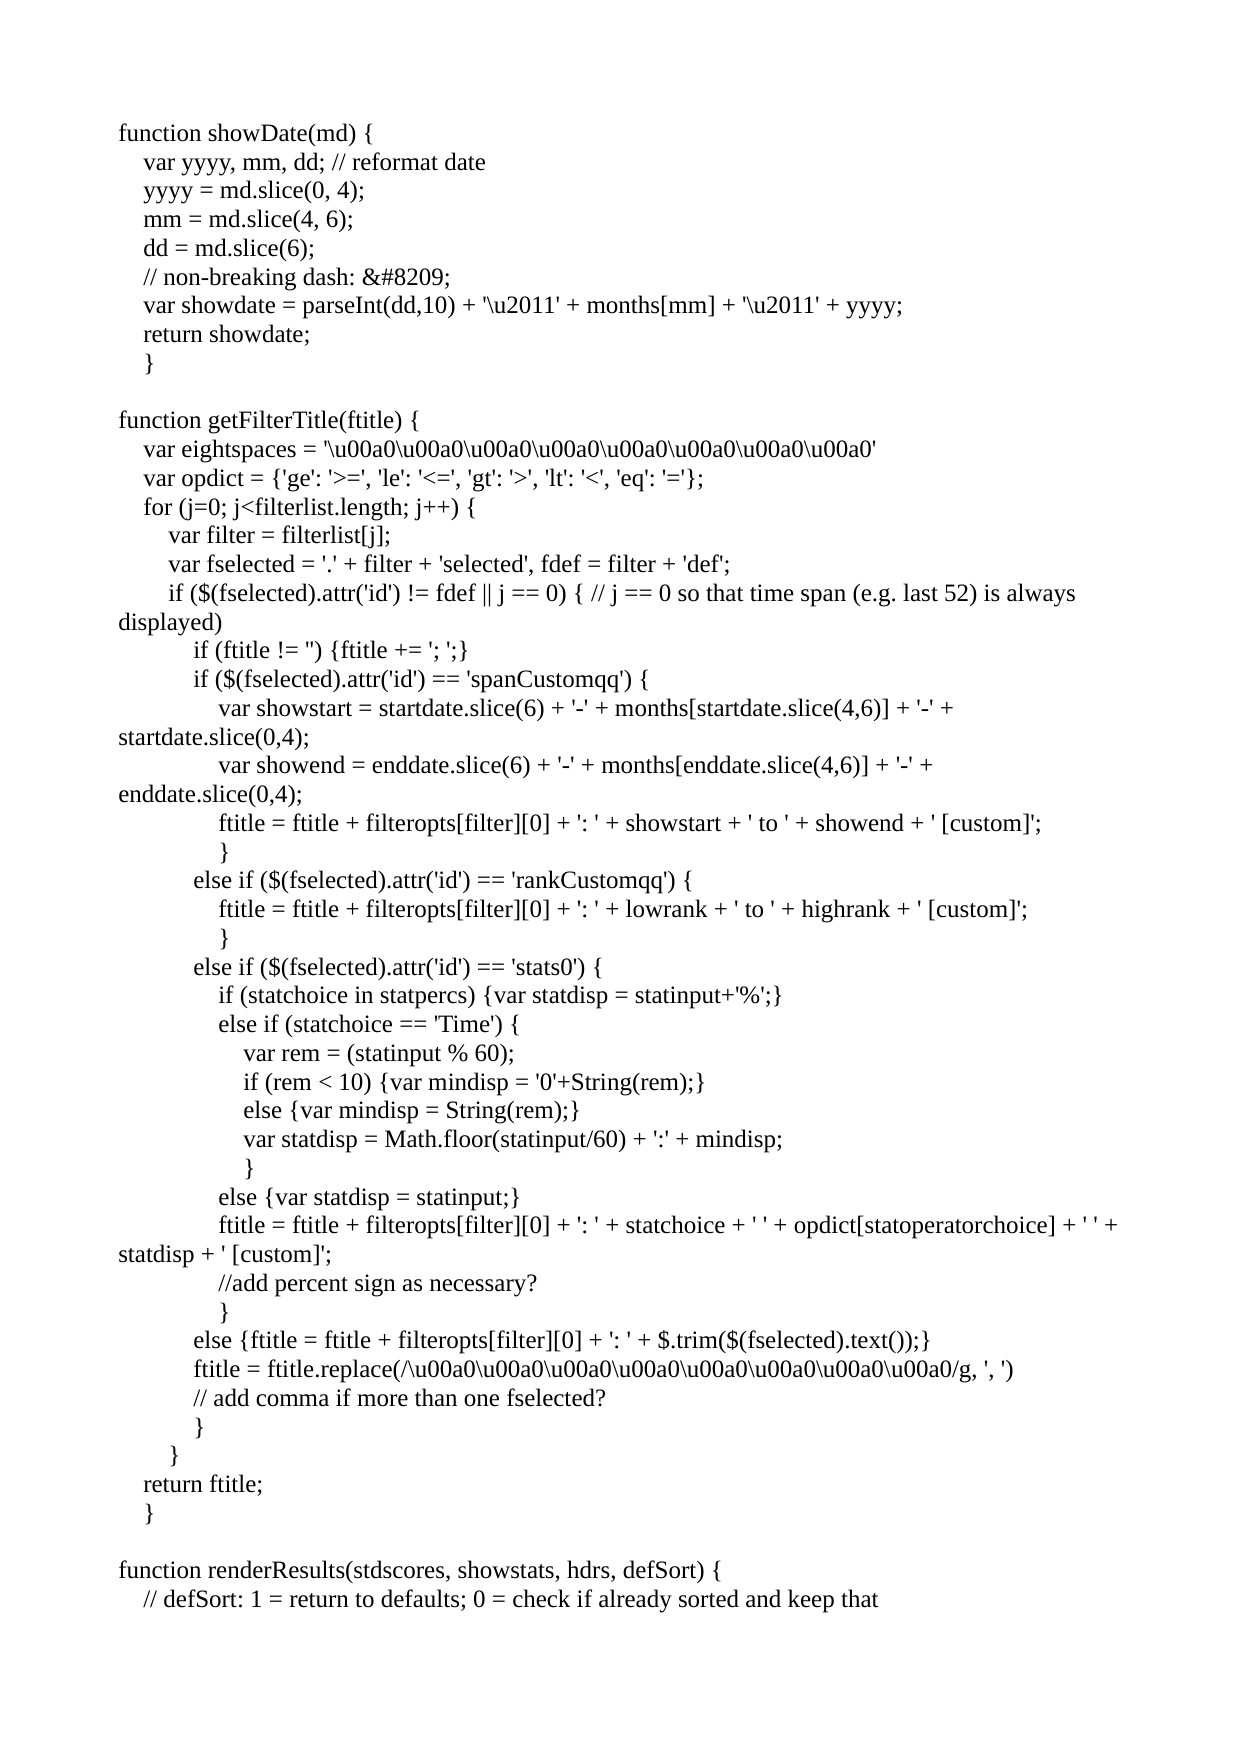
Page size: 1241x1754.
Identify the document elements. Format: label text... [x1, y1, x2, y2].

text else {ftitle = ftitle + filteropts[filter][0] + ': ' + $.trim($(fselected).text());} [118, 1326, 1122, 1354]
text // add comma if more than one fselected? [118, 1383, 1122, 1412]
text var filter = filterlist[j]; [118, 521, 1122, 549]
text dd = md.slice(6); [118, 233, 1122, 262]
text if (ftitle != '') {ftitle += '; ';} [118, 636, 1122, 664]
text function renderResults(stdscores, showstats, hdrs, defSort) { [118, 1556, 1122, 1584]
text if (rem < 10) {var mindisp = '0'+String(rem);} [118, 1067, 1122, 1096]
text else {var mindisp = String(rem);} [118, 1096, 1122, 1124]
text } [118, 348, 1122, 377]
text //add percent sign as necessary? [118, 1268, 1122, 1297]
text // defSort: 1 = return to defaults; 0 = check if already sorted and keep that [118, 1584, 1122, 1613]
text var showstart = startdate.slice(6) + '-' + months[startdate.slice(4,6)] + '-' + startdate.slice(0,4); [118, 693, 1122, 751]
text if ($(fselected).attr('id') != fdef || j == 0) { // j == 0 so that time span (e.g. last 52) is always displayed) [118, 578, 1122, 636]
text ftitle = ftitle + filteropts[filter][0] + ': ' + statchoice + ' ' + opdict[statoperatorchoice] + ' ' + statdisp + ' [custom]'; [118, 1211, 1122, 1268]
text var eightspaces = '\u00a0\u00a0\u00a0\u00a0\u00a0\u00a0\u00a0\u00a0' [118, 434, 1122, 463]
text else {var statdisp = statinput;} [118, 1182, 1122, 1211]
text } [118, 1441, 1122, 1469]
text ftitle = ftitle + filteropts[filter][0] + ': ' + lowrank + ' to ' + highrank + ' [custom]'; [118, 894, 1122, 923]
text var showend = enddate.slice(6) + '-' + months[enddate.slice(4,6)] + '-' + enddate.slice(0,4); [118, 751, 1122, 808]
text return ftitle; [118, 1469, 1122, 1498]
text } [118, 837, 1122, 866]
text function getFilterTitle(ftitle) { [118, 406, 1122, 434]
text if ($(fselected).attr('id') == 'spanCustomqq') { [118, 664, 1122, 693]
text mm = md.slice(4, 6); [118, 204, 1122, 233]
text return showdate; [118, 319, 1122, 348]
text var statdisp = Math.floor(statinput/60) + ':' + mindisp; [118, 1124, 1122, 1153]
text ftitle = ftitle.replace(/\u00a0\u00a0\u00a0\u00a0\u00a0\u00a0\u00a0\u00a0/g, ', ') [118, 1354, 1122, 1383]
text } [118, 1153, 1122, 1182]
text var yyyy, mm, dd; // reformat date [118, 147, 1122, 176]
text } [118, 1297, 1122, 1326]
text yyyy = md.slice(0, 4); [118, 176, 1122, 204]
text } [118, 923, 1122, 952]
text var showdate = parseInt(dd,10) + '\u2011' + months[mm] + '\u2011' + yyyy; [118, 291, 1122, 319]
text else if ($(fselected).attr('id') == 'rankCustomqq') { [118, 866, 1122, 894]
text var fselected = '.' + filter + 'selected', fdef = filter + 'def'; [118, 549, 1122, 578]
text else if ($(fselected).attr('id') == 'stats0') { [118, 952, 1122, 981]
text else if (statchoice == 'Time') { [118, 1009, 1122, 1038]
text var opdict = {'ge': '>=', 'le': '<=', 'gt': '>', 'lt': '<', 'eq': '='}; [118, 463, 1122, 492]
text } [118, 1412, 1122, 1441]
text function showDate(md) { [118, 118, 1122, 147]
text ftitle = ftitle + filteropts[filter][0] + ': ' + showstart + ' to ' + showend + ' [custom]'; [118, 808, 1122, 837]
text } [118, 1498, 1122, 1527]
text // non-breaking dash: &#8209; [118, 262, 1122, 291]
text for (j=0; j<filterlist.length; j++) { [118, 492, 1122, 521]
text var rem = (statinput % 60); [118, 1038, 1122, 1067]
text if (statchoice in statpercs) {var statdisp = statinput+'%';} [118, 981, 1122, 1009]
